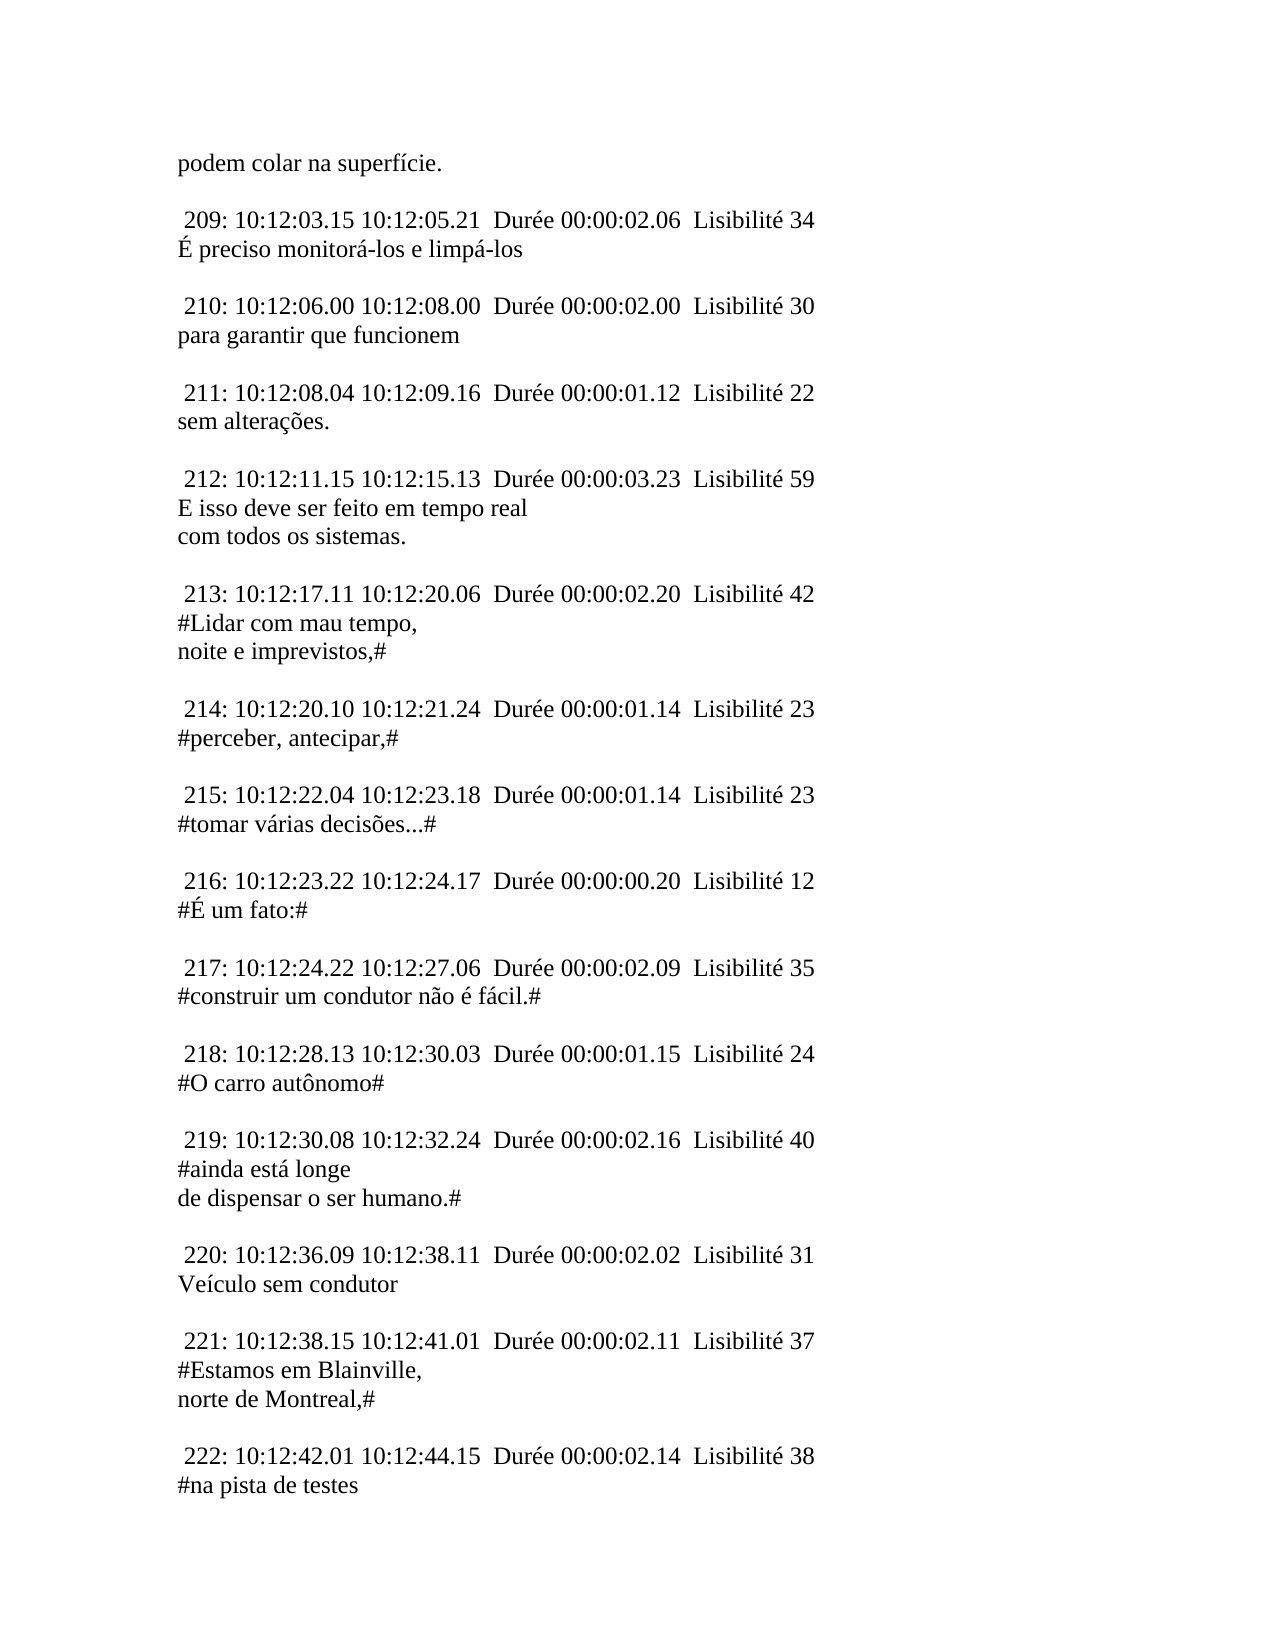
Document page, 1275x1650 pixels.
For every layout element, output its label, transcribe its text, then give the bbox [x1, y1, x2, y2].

text noite e imprevistos,# [177, 636, 1098, 665]
text Veículo sem condutor [177, 1269, 1098, 1298]
text 213: 10:12:17.11 10:12:20.06 Durée 00:00:02.20 Lisibilité 42 [177, 579, 1098, 608]
text podem colar na superfície. [177, 148, 1098, 176]
text #perceber, antecipar,# [177, 723, 1098, 751]
text com todos os sistemas. [177, 521, 1098, 550]
text 212: 10:12:11.15 10:12:15.13 Durée 00:00:03.23 Lisibilité 59 [177, 464, 1098, 493]
text #tomar várias decisões...# [177, 809, 1098, 838]
text norte de Montreal,# [177, 1384, 1098, 1413]
text #Estamos em Blainville, [177, 1355, 1098, 1384]
text É preciso monitorá-los e limpá-los [177, 234, 1098, 263]
text 209: 10:12:03.15 10:12:05.21 Durée 00:00:02.06 Lisibilité 34 [177, 205, 1098, 234]
text 220: 10:12:36.09 10:12:38.11 Durée 00:00:02.02 Lisibilité 31 [177, 1240, 1098, 1269]
text 214: 10:12:20.10 10:12:21.24 Durée 00:00:01.14 Lisibilité 23 [177, 694, 1098, 723]
text 219: 10:12:30.08 10:12:32.24 Durée 00:00:02.16 Lisibilité 40 [177, 1125, 1098, 1154]
text para garantir que funcionem [177, 320, 1098, 349]
text E isso deve ser feito em tempo real [177, 493, 1098, 521]
text 211: 10:12:08.04 10:12:09.16 Durée 00:00:01.12 Lisibilité 22 [177, 378, 1098, 406]
text 215: 10:12:22.04 10:12:23.18 Durée 00:00:01.14 Lisibilité 23 [177, 780, 1098, 809]
text #construir um condutor não é fácil.# [177, 981, 1098, 1010]
text de dispensar o ser humano.# [177, 1183, 1098, 1211]
text 218: 10:12:28.13 10:12:30.03 Durée 00:00:01.15 Lisibilité 24 [177, 1039, 1098, 1068]
text 217: 10:12:24.22 10:12:27.06 Durée 00:00:02.09 Lisibilité 35 [177, 953, 1098, 981]
text 216: 10:12:23.22 10:12:24.17 Durée 00:00:00.20 Lisibilité 12 [177, 866, 1098, 895]
text 221: 10:12:38.15 10:12:41.01 Durée 00:00:02.11 Lisibilité 37 [177, 1326, 1098, 1355]
text sem alterações. [177, 406, 1098, 435]
text #Lidar com mau tempo, [177, 608, 1098, 636]
text #ainda está longe [177, 1154, 1098, 1183]
text #na pista de testes [177, 1470, 1098, 1499]
text 210: 10:12:06.00 10:12:08.00 Durée 00:00:02.00 Lisibilité 30 [177, 291, 1098, 320]
text #O carro autônomo# [177, 1068, 1098, 1096]
text 222: 10:12:42.01 10:12:44.15 Durée 00:00:02.14 Lisibilité 38 [177, 1441, 1098, 1470]
text #É um fato:# [177, 895, 1098, 924]
